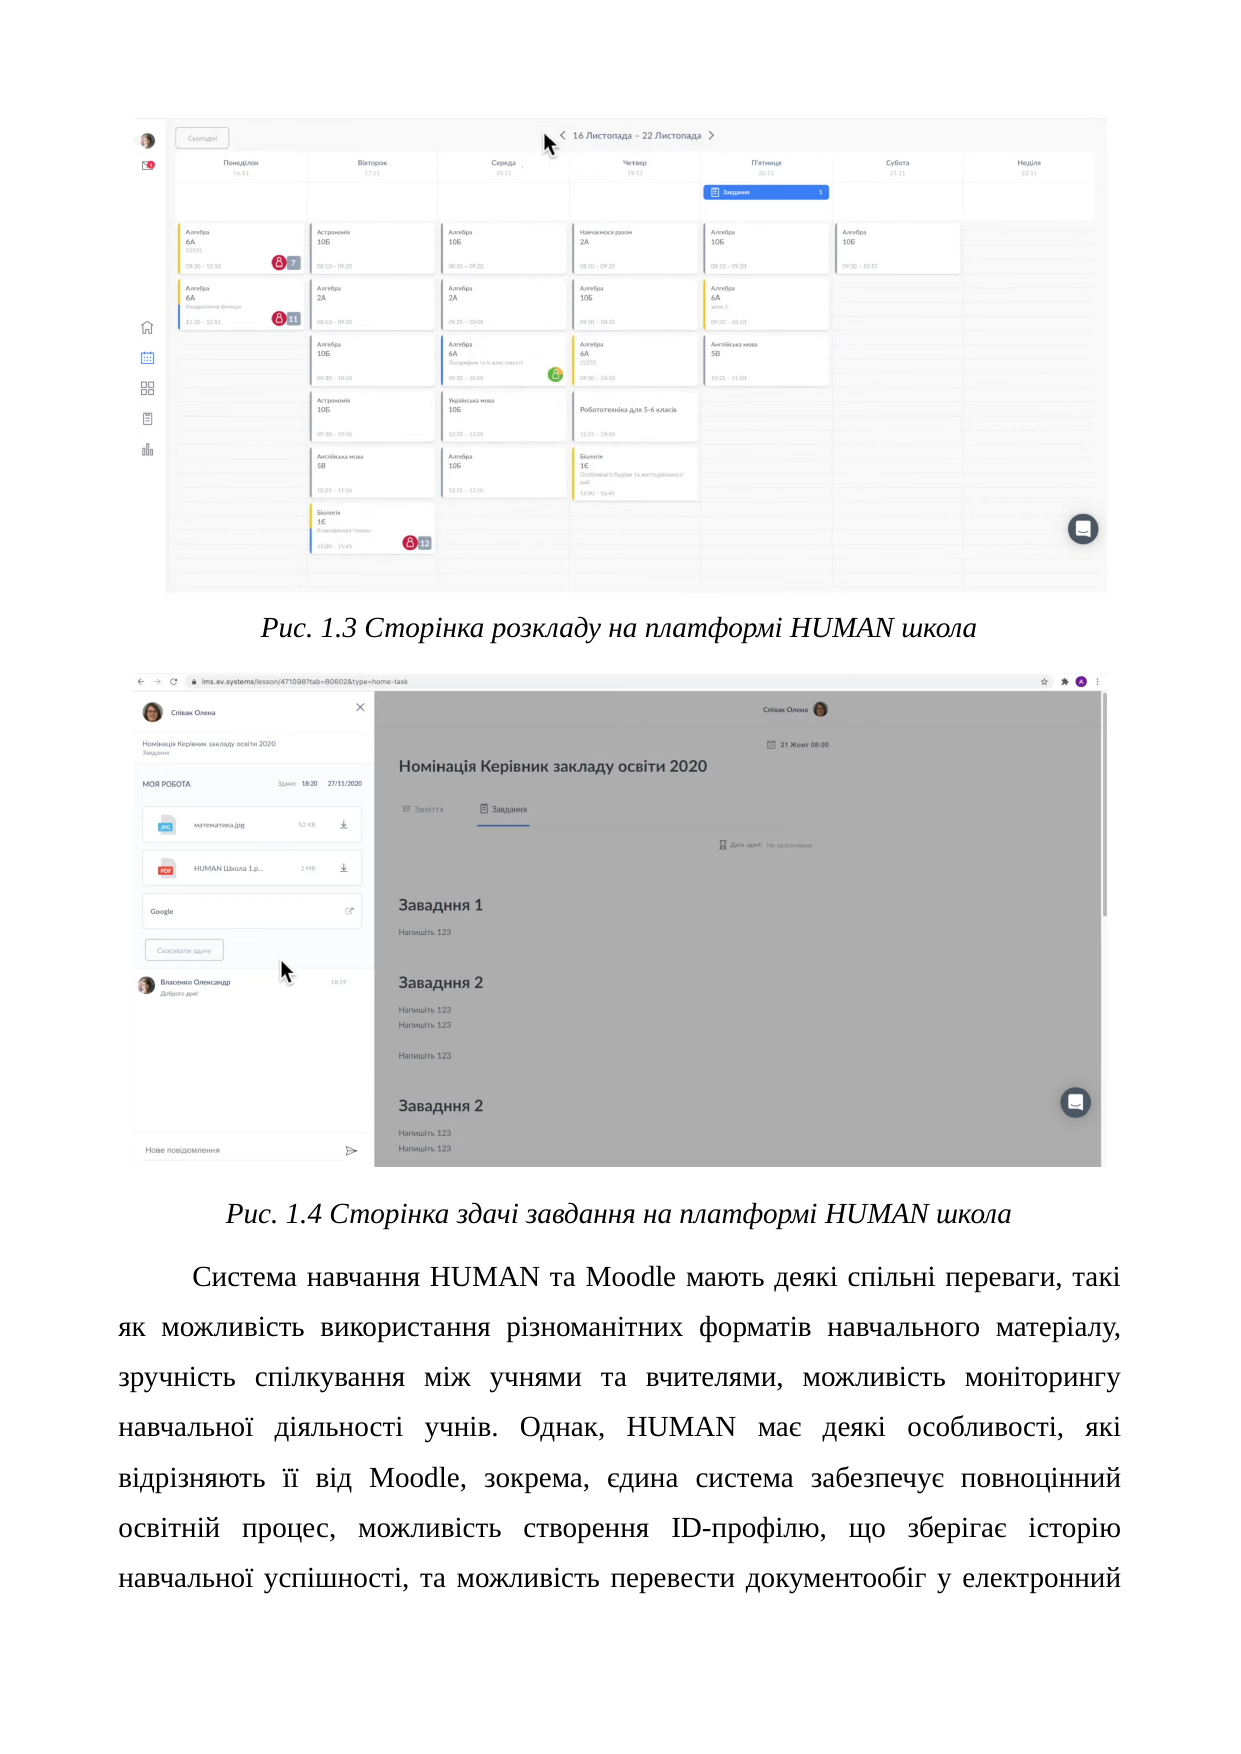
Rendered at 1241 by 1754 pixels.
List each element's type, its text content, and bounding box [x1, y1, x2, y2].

picture [132, 118, 1108, 594]
text Рис. 1.4 Сторінка здачі завдання на платформі HUMAN школа [118, 1196, 1122, 1229]
text Система навчання HUMAN та Moodle мають деякі спільні переваги, такі як можливість використання різноманітних форматів навчального матеріалу, зручність спілкування між учнями та вчителями, можливість моніторингу навчальної діяльності учнів. Однак, HUMAN має деякі особливості, які відрізняють її від Moodle, зокрема, єдина система забезпечує повноцінний освітній процес, можливість створення ID-профілю, що зберігає історію навчальної успішності, та можливість перевести документообіг у електронний [118, 1259, 1122, 1594]
picture [132, 673, 1108, 1167]
text Рис. 1.3 Сторінка розкладу на платформі HUMAN школа [118, 611, 1122, 644]
